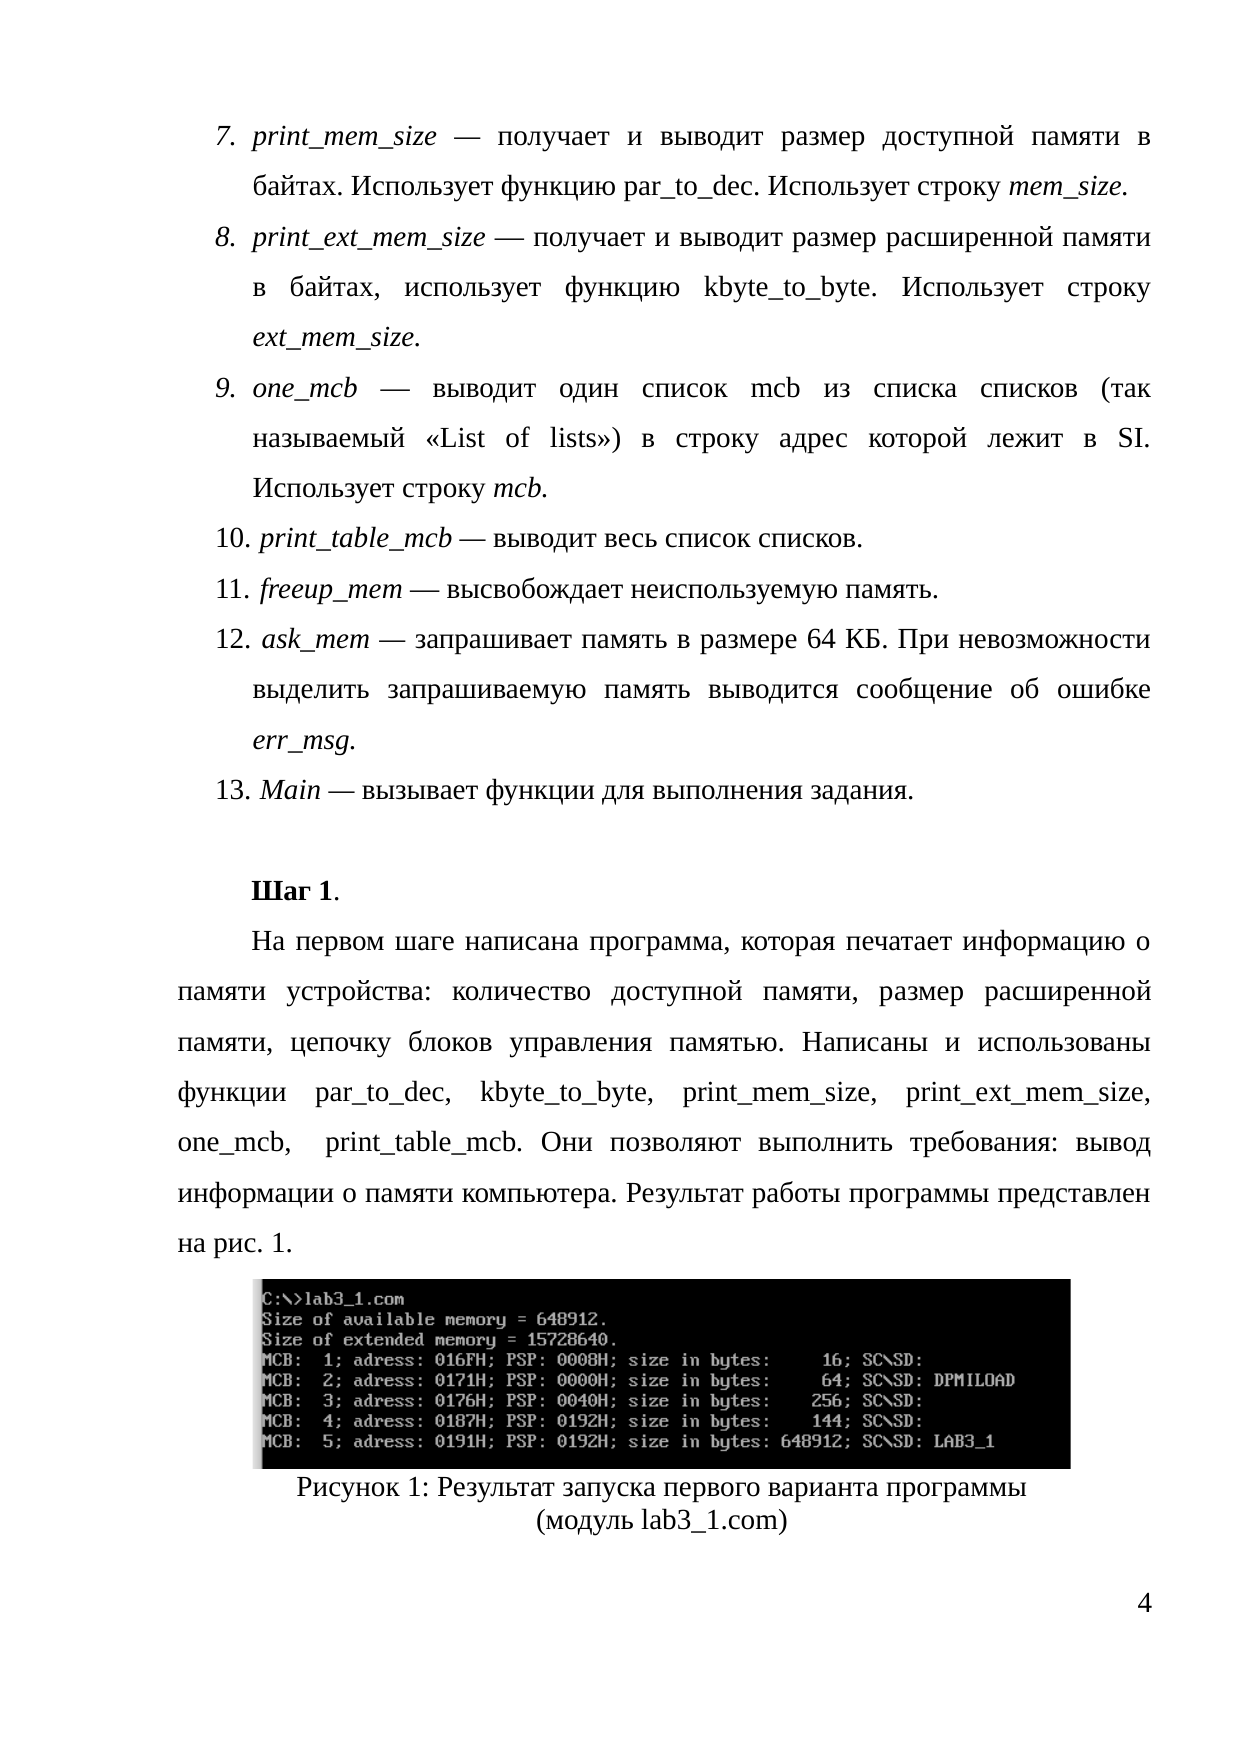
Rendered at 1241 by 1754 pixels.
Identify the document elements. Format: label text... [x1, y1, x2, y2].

text На первом шаге написана программа, которая печатает информацию о памяти устройства: количество доступной памяти, размер расширенной памяти, цепочку блоков управления памятью. Написаны и использованы функции par_to_dec, kbyte_to_byte, print_mem_size, print_ext_mem_size, one_mcb, print_table_mcb. Они позволяют выполнить требования: вывод информации о памяти компьютера. Результат работы программы представлен на рис. 1. [177, 923, 1152, 1258]
text Шаг 1. [177, 873, 1152, 906]
text Рисунок 1: Результат запуска первого варианта программы (модуль lab3_1.com) [252, 1279, 1071, 1536]
list freeup_mem — высвобождает неиспользуемую память. [215, 571, 1152, 604]
list print_mem_size — получает и выводит размер доступной памяти в байтах. Использует функцию par_to_dec. Использует строку mem_size. [215, 118, 1152, 202]
list Main — вызывает функции для выполнения задания. [215, 772, 1152, 806]
picture [252, 1279, 297, 1437]
list ask_mem — запрашивает память в размере 64 КБ. При невозможности выделить запрашиваемую память выводится сообщение об ошибке err_msg. [215, 621, 1152, 755]
list one_mcb — выводит один список mcb из списка списков (так называемый «List of lists») в строку адрес которой лежит в SI. Использует строку mcb. [215, 370, 1152, 504]
list print_ext_mem_size — получает и выводит размер расширенной памяти в байтах, использует функцию kbyte_to_byte. Использует строку ext_mem_size. [215, 219, 1152, 353]
list print_table_mcb — выводит весь список списков. [215, 521, 1152, 554]
